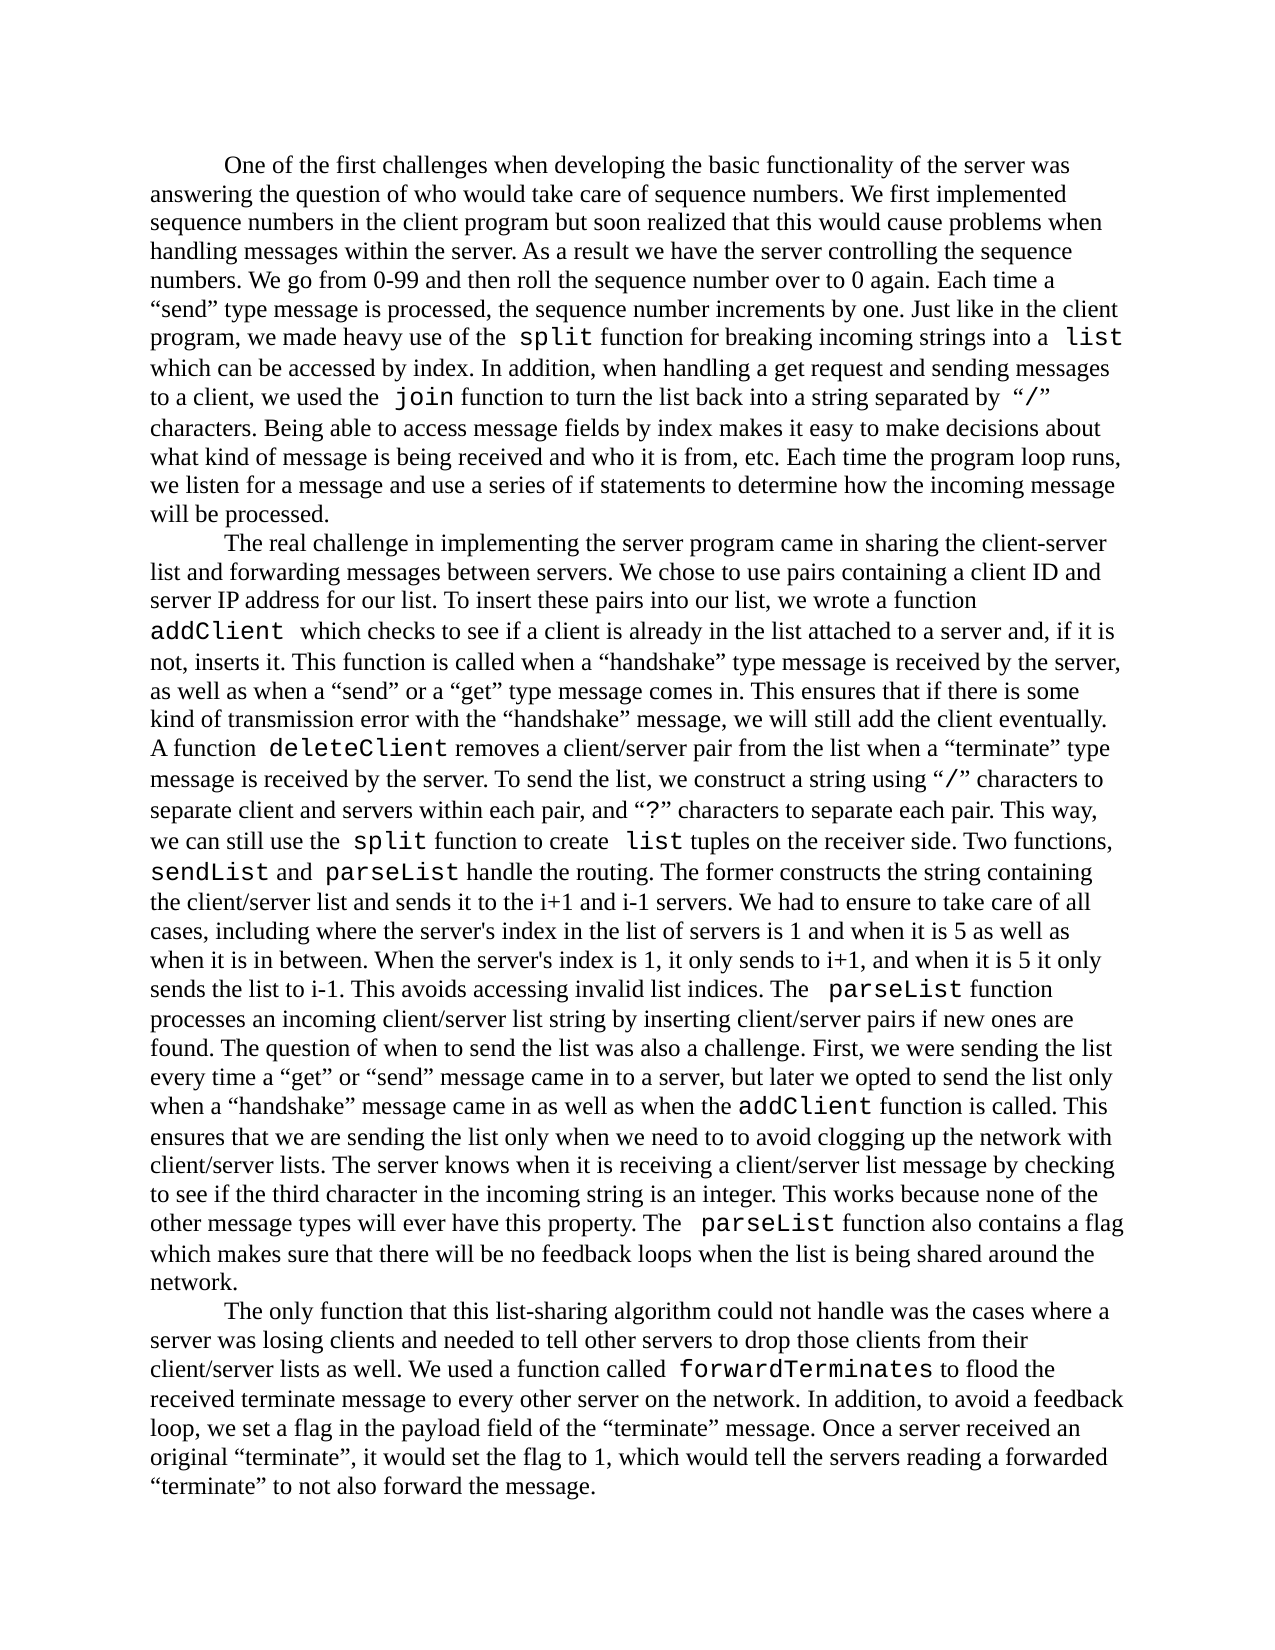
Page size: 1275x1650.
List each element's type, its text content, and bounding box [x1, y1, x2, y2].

text One of the first challenges when developing the basic functionality of the server was answering the question of who would take care of sequence numbers. We first implemented sequence numbers in the client program but soon realized that this would cause problems when handling messages within the server. As a result we have the server controlling the sequence numbers. We go from 0-99 and then roll the sequence number over to 0 again. Each time a “send” type message is processed, the sequence number increments by one. Just like in the client program, we made heavy use of the split function for breaking incoming strings into a list which can be accessed by index. In addition, when handling a get request and sending messages to a client, we used the join function to turn the list back into a string separated by “/” characters. Being able to access message fields by index makes it easy to make decisions about what kind of message is being received and who it is from, etc. Each time the program loop runs, we listen for a message and use a series of if statements to determine how the incoming message will be processed. [150, 150, 1125, 528]
text The real challenge in implementing the server program came in sharing the client-server list and forwarding messages between servers. We chose to use pairs containing a client ID and server IP address for our list. To insert these pairs into our list, we wrote a function addClient which checks to see if a client is already in the list attached to a server and, if it is not, inserts it. This function is called when a “handshake” type message is received by the server, as well as when a “send” or a “get” type message comes in. This ensures that if there is some kind of transmission error with the “handshake” message, we will still add the client eventually. A function deleteClient removes a client/server pair from the list when a “terminate” type message is received by the server. To send the list, we construct a string using “/” characters to separate client and servers within each pair, and “?” characters to separate each pair. This way, we can still use the split function to create list tuples on the receiver side. Two functions, sendList and parseList handle the routing. The former constructs the string containing the client/server list and sends it to the i+1 and i-1 servers. We had to ensure to take care of all cases, including where the server's index in the list of servers is 1 and when it is 5 as well as when it is in between. When the server's index is 1, it only sends to i+1, and when it is 5 it only sends the list to i-1. This avoids accessing invalid list indices. The parseList function processes an incoming client/server list string by inserting client/server pairs if new ones are found. The question of when to send the list was also a challenge. First, we were sending the list every time a “get” or “send” message came in to a server, but later we opted to send the list only when a “handshake” message came in as well as when the addClient function is called. This ensures that we are sending the list only when we need to to avoid clogging up the network with client/server lists. The server knows when it is receiving a client/server list message by checking to see if the third character in the incoming string is an integer. This works because none of the other message types will ever have this property. The parseList function also contains a flag which makes sure that there will be no feedback loops when the list is being shared around the network. [150, 528, 1125, 1296]
text The only function that this list-sharing algorithm could not handle was the cases where a server was losing clients and needed to tell other servers to drop those clients from their client/server lists as well. We used a function called forwardTerminates to flood the received terminate message to every other server on the network. In addition, to avoid a feedback loop, we set a flag in the payload field of the “terminate” message. Once a server received an original “terminate”, it would set the flag to 1, which would tell the servers reading a forwarded “terminate” to not also forward the message. [150, 1296, 1125, 1499]
